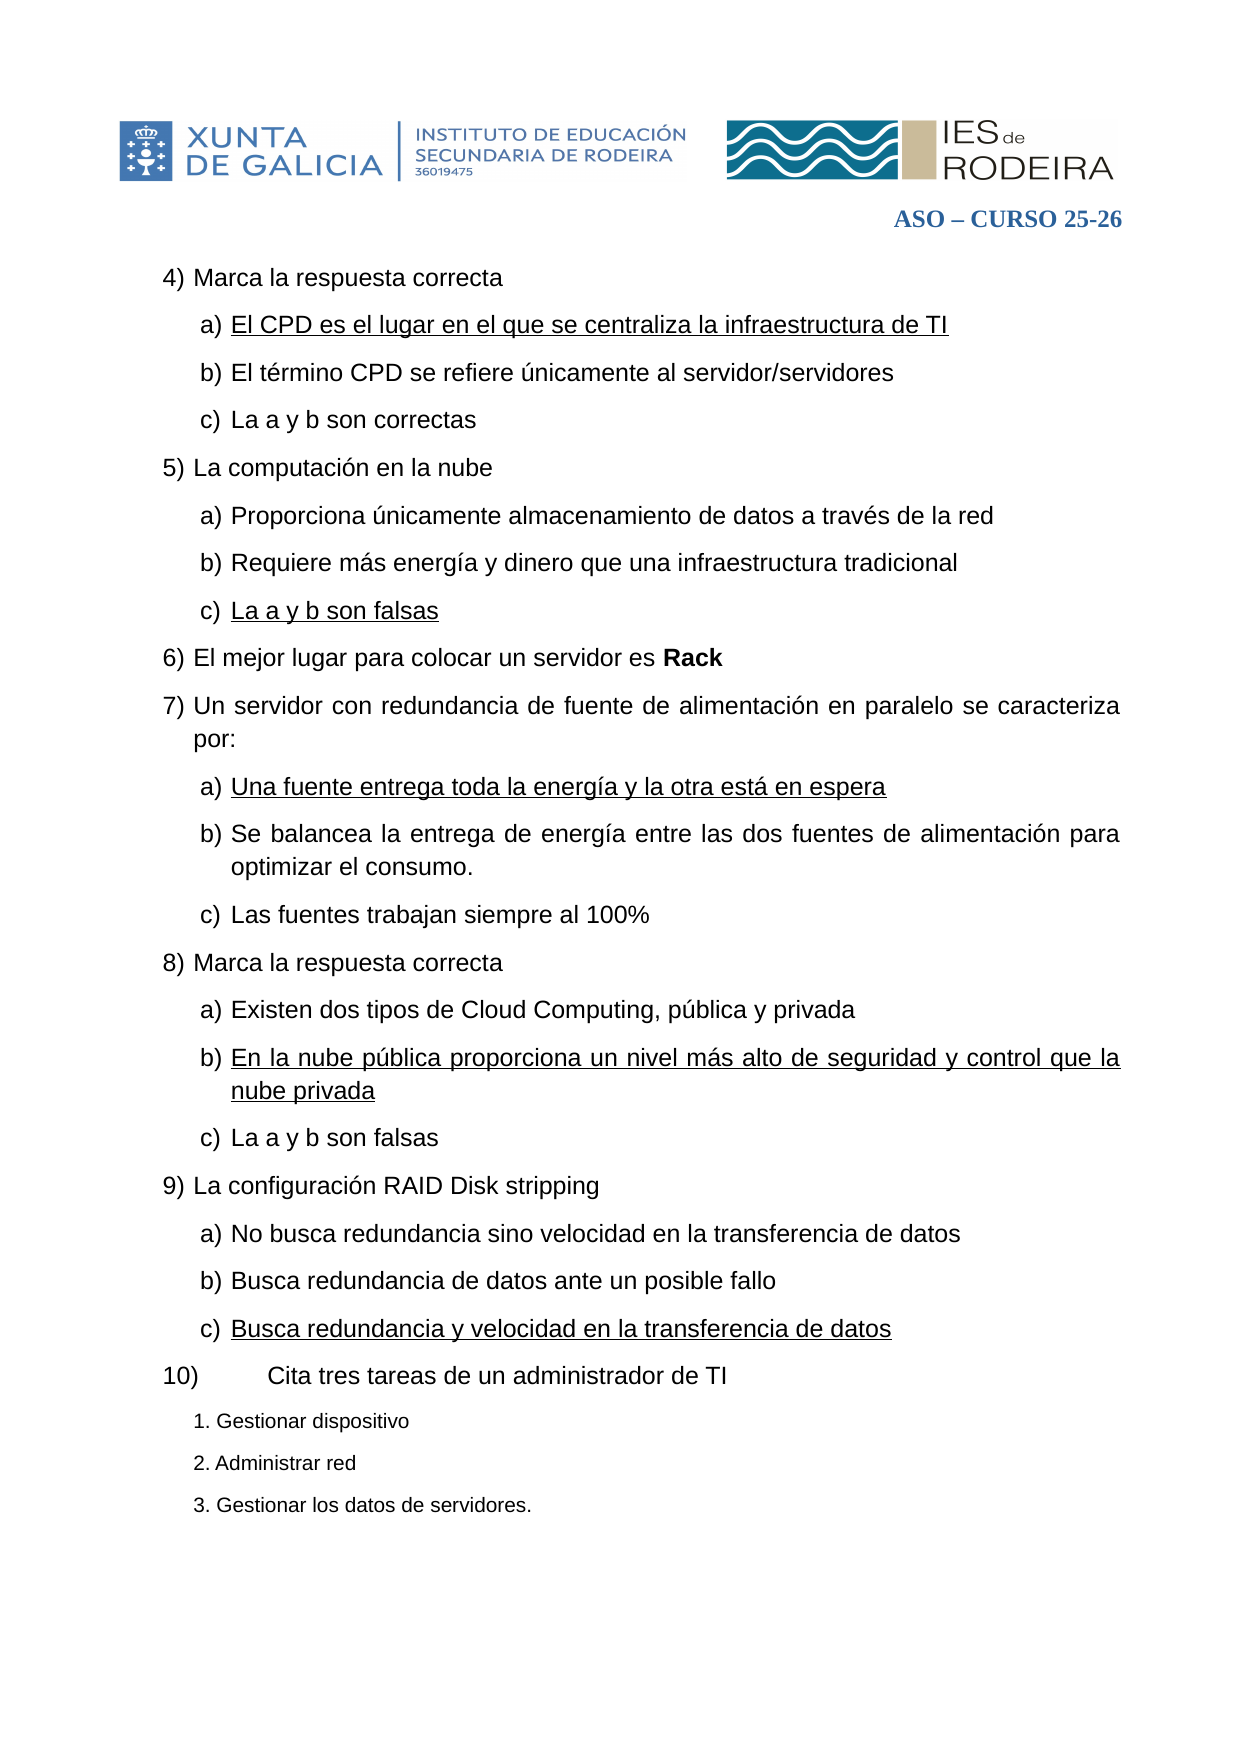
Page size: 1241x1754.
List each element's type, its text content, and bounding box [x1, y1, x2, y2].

list Requiere más energía y dinero que una infraestructura tradicional [193, 548, 1122, 577]
list Marca la respuesta correcta [156, 947, 1122, 976]
list Una fuente entrega toda la energía y la otra está en espera [193, 772, 1122, 800]
list Cita tres tareas de un administrador de TI [156, 1361, 1122, 1390]
list El término CPD se refiere únicamente al servidor/servidores [193, 358, 1122, 387]
list El mejor lugar para colocar un servidor es Rack [156, 643, 1122, 672]
list La computación en la nube [156, 453, 1122, 482]
picture [725, 119, 1118, 181]
list La a y b son falsas [193, 1123, 1122, 1152]
list Un servidor con redundancia de fuente de alimentación en paralelo se caracteriza por: [156, 691, 1122, 753]
list El CPD es el lugar en el que se centraliza la infraestructura de TI [193, 310, 1122, 339]
list No busca redundancia sino velocidad en la transferencia de datos [193, 1218, 1122, 1247]
list La a y b son correctas [193, 405, 1122, 434]
list Las fuentes trabajan siempre al 100% [193, 900, 1122, 929]
list Se balancea la entrega de energía entre las dos fuentes de alimentación para optimizar el consumo. [193, 819, 1122, 881]
list Proporciona únicamente almacenamiento de datos a través de la red [193, 501, 1122, 529]
list Busca redundancia de datos ante un posible fallo [193, 1266, 1122, 1295]
list Existen dos tipos de Cloud Computing, pública y privada [193, 995, 1122, 1024]
list 1. Gestionar dispositivo [156, 1409, 1122, 1433]
list Busca redundancia y velocidad en la transferencia de datos [193, 1314, 1122, 1342]
list 3. Gestionar los datos de servidores. [156, 1493, 1122, 1517]
list Marca la respuesta correcta [156, 263, 1122, 291]
list 2. Administrar red [156, 1451, 1122, 1475]
list En la nube pública proporciona un nivel más alto de seguridad y control que la nube privada [193, 1043, 1122, 1104]
list La a y b son falsas [193, 596, 1122, 624]
list La configuración RAID Disk stripping [156, 1171, 1122, 1200]
picture [118, 120, 687, 182]
